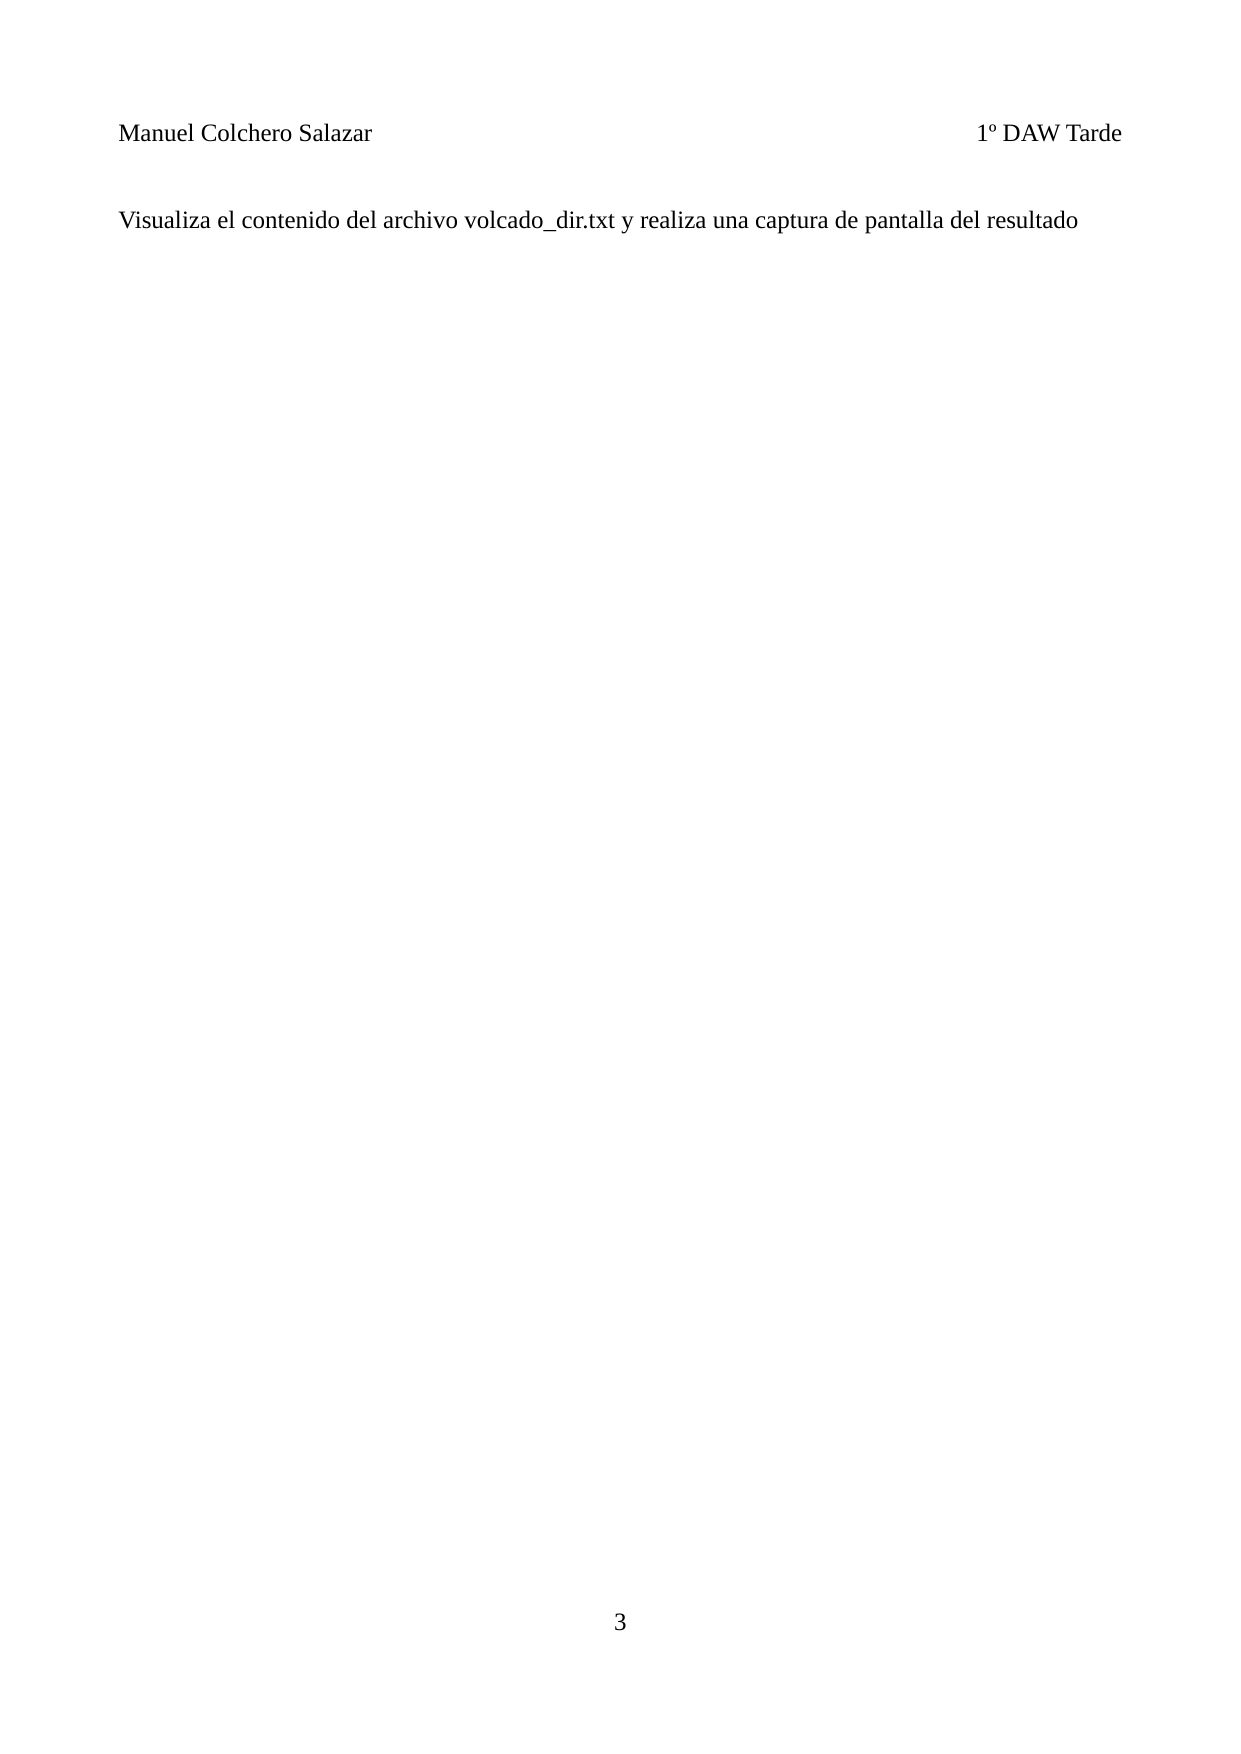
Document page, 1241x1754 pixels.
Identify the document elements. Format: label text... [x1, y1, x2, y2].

text Visualiza el contenido del archivo volcado_dir.txt y realiza una captura de pantalla del resultado [118, 205, 1122, 234]
